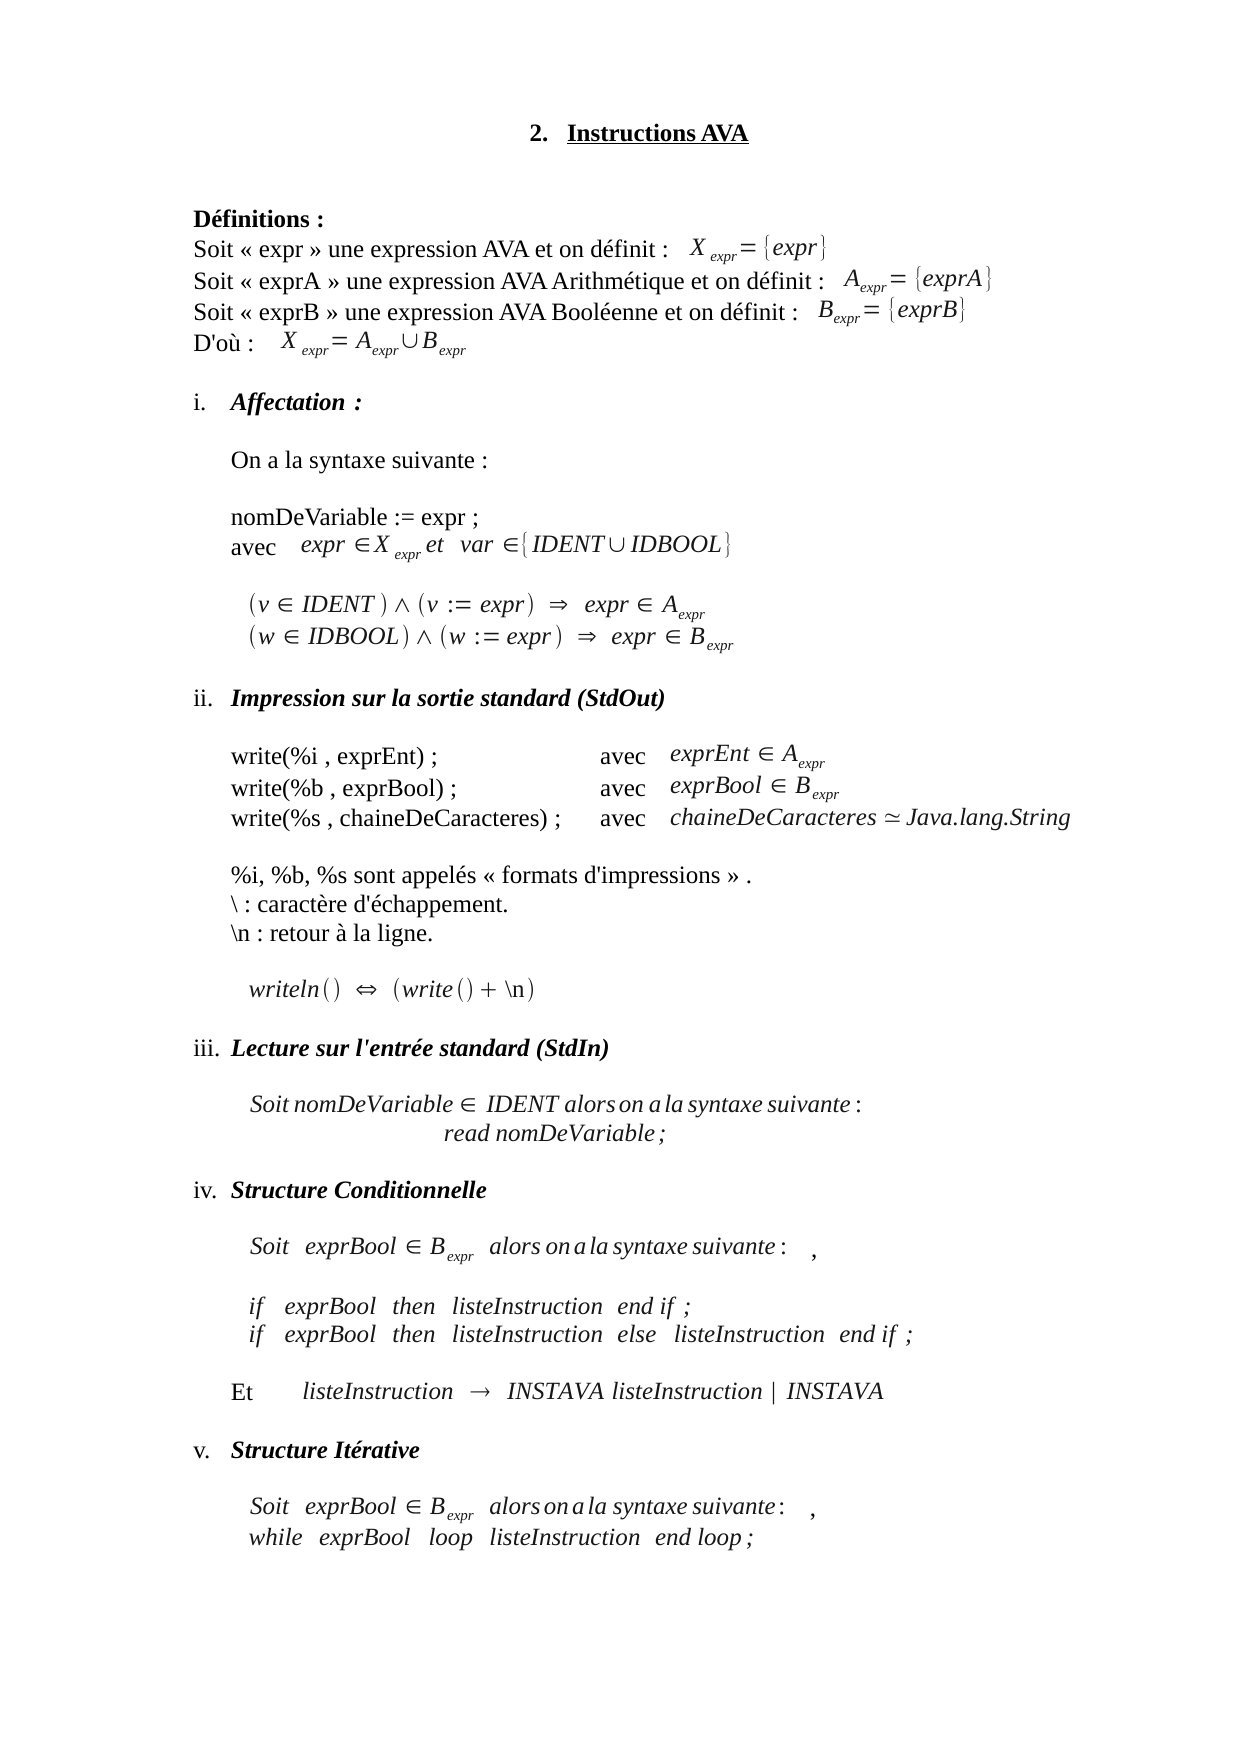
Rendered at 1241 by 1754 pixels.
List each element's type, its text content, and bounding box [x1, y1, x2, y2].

list Structure Itérative , [193, 1435, 1122, 1608]
list Structure Conditionnelle , Et [193, 1176, 1122, 1435]
list Impression sur la sortie standard (StdOut) write(%i , exprEnt) ; avec write(%b , exprBool) ; avec write(%s , chaineDeCaracteres) ; avec %i, %b, %s sont appelés « formats d'impressions » . \ : caractère d'échappement. \n : retour à la ligne. [193, 683, 1122, 1033]
list Affectation : On a la syntaxe suivante : nomDeVariable := expr ; avec [193, 387, 1122, 683]
list Instructions AVA [156, 118, 1122, 147]
list Définitions : Soit « expr » une expression AVA et on définit : Soit « exprA » une expression AVA Arithmétique et on définit : Soit « exprB » une expression AVA Booléenne et on définit : D'où : [156, 147, 1122, 387]
list Lecture sur l'entrée standard (StdIn) [193, 1033, 1122, 1176]
